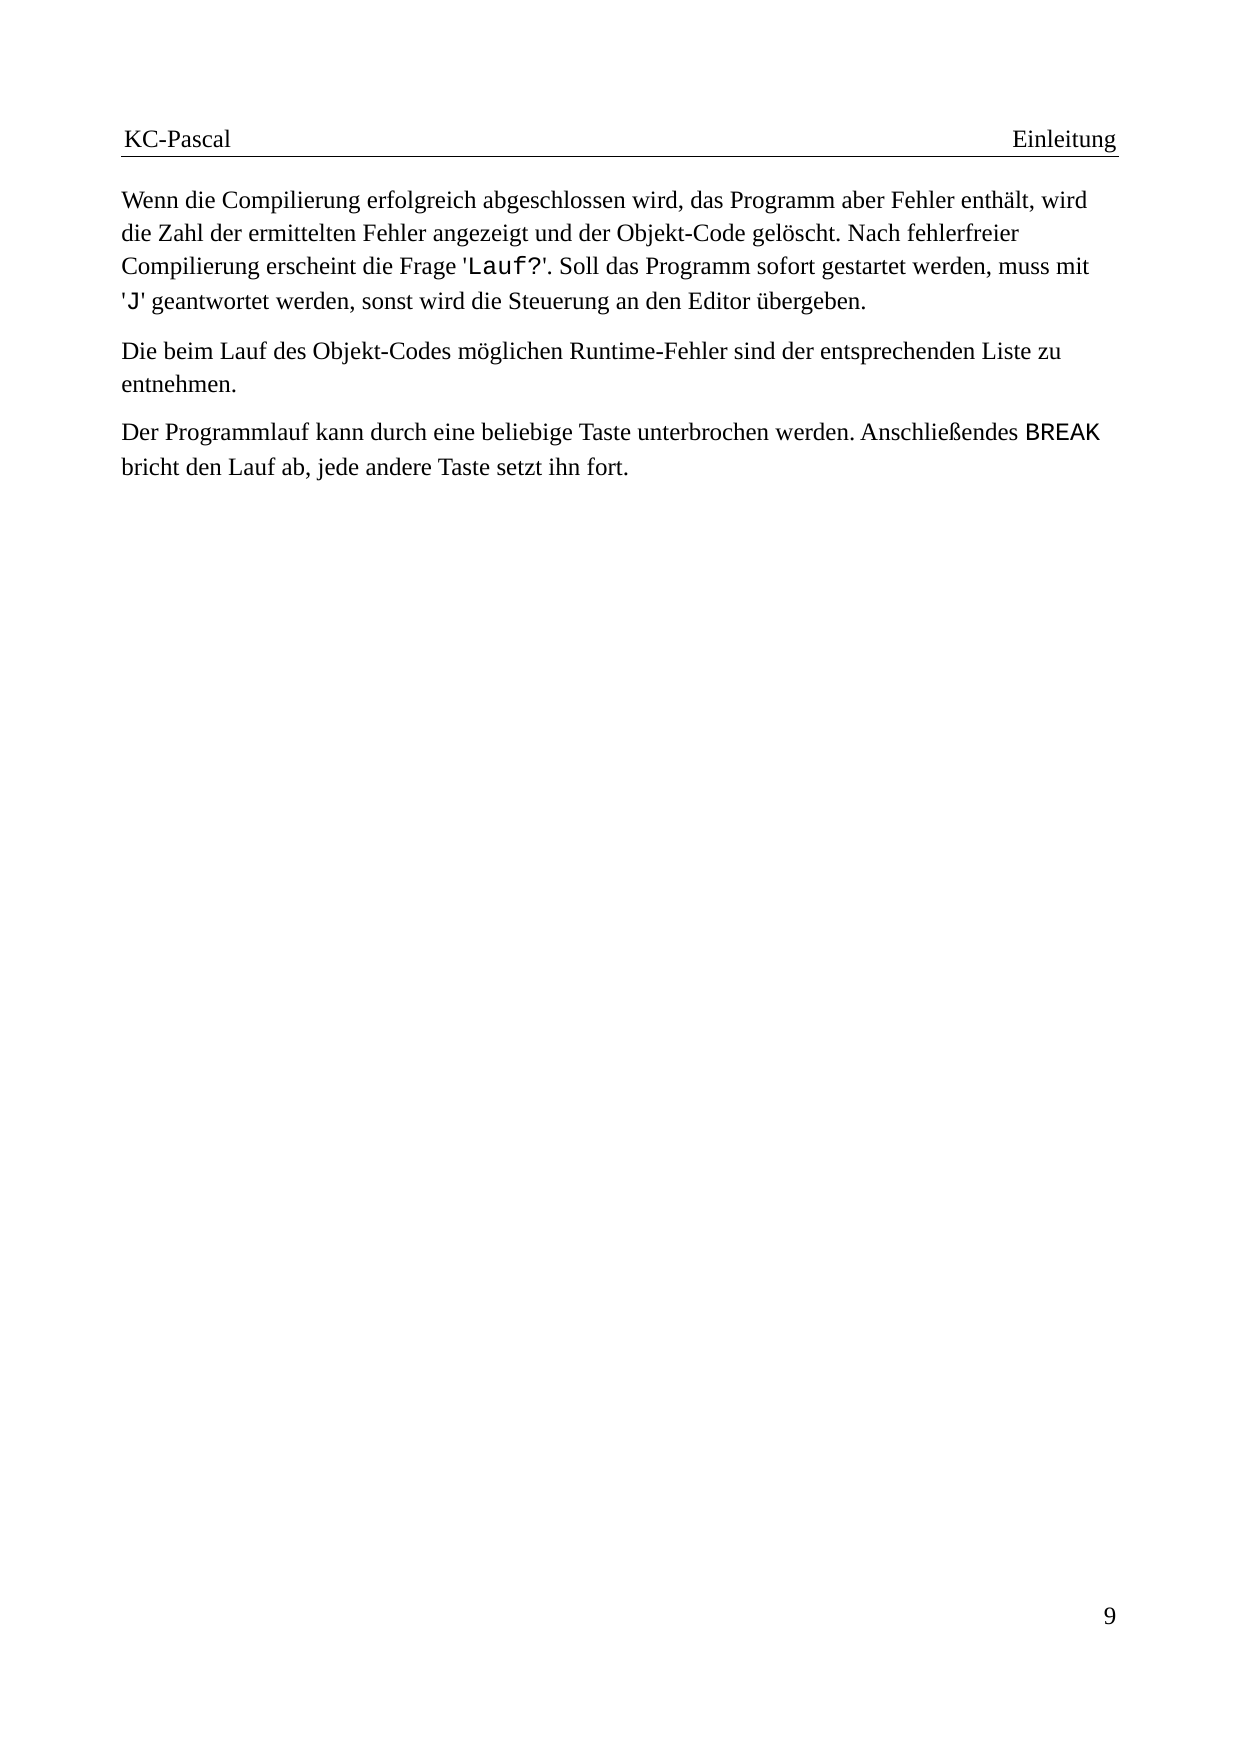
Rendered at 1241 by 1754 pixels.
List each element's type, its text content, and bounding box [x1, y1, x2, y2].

text Der Programmlauf kann durch eine beliebige Taste unterbrochen werden. Anschließendes BREAK bricht den Lauf ab, jede andere Taste setzt ihn fort. [121, 417, 1119, 481]
text Die beim Lauf des Objekt-Codes möglichen Runtime-Fehler sind der entsprechenden Liste zu entnehmen. [121, 336, 1119, 398]
text Wenn die Compilierung erfolgreich abgeschlossen wird, das Programm aber Fehler enthält, wird die Zahl der ermittelten Fehler angezeigt und der Objekt-Code gelöscht. Nach fehlerfreier Compilierung erscheint die Frage 'Lauf?'. Soll das Programm sofort gestartet werden, muss mit 'J' geantwortet werden, sonst wird die Steuerung an den Editor übergeben. [121, 185, 1119, 317]
